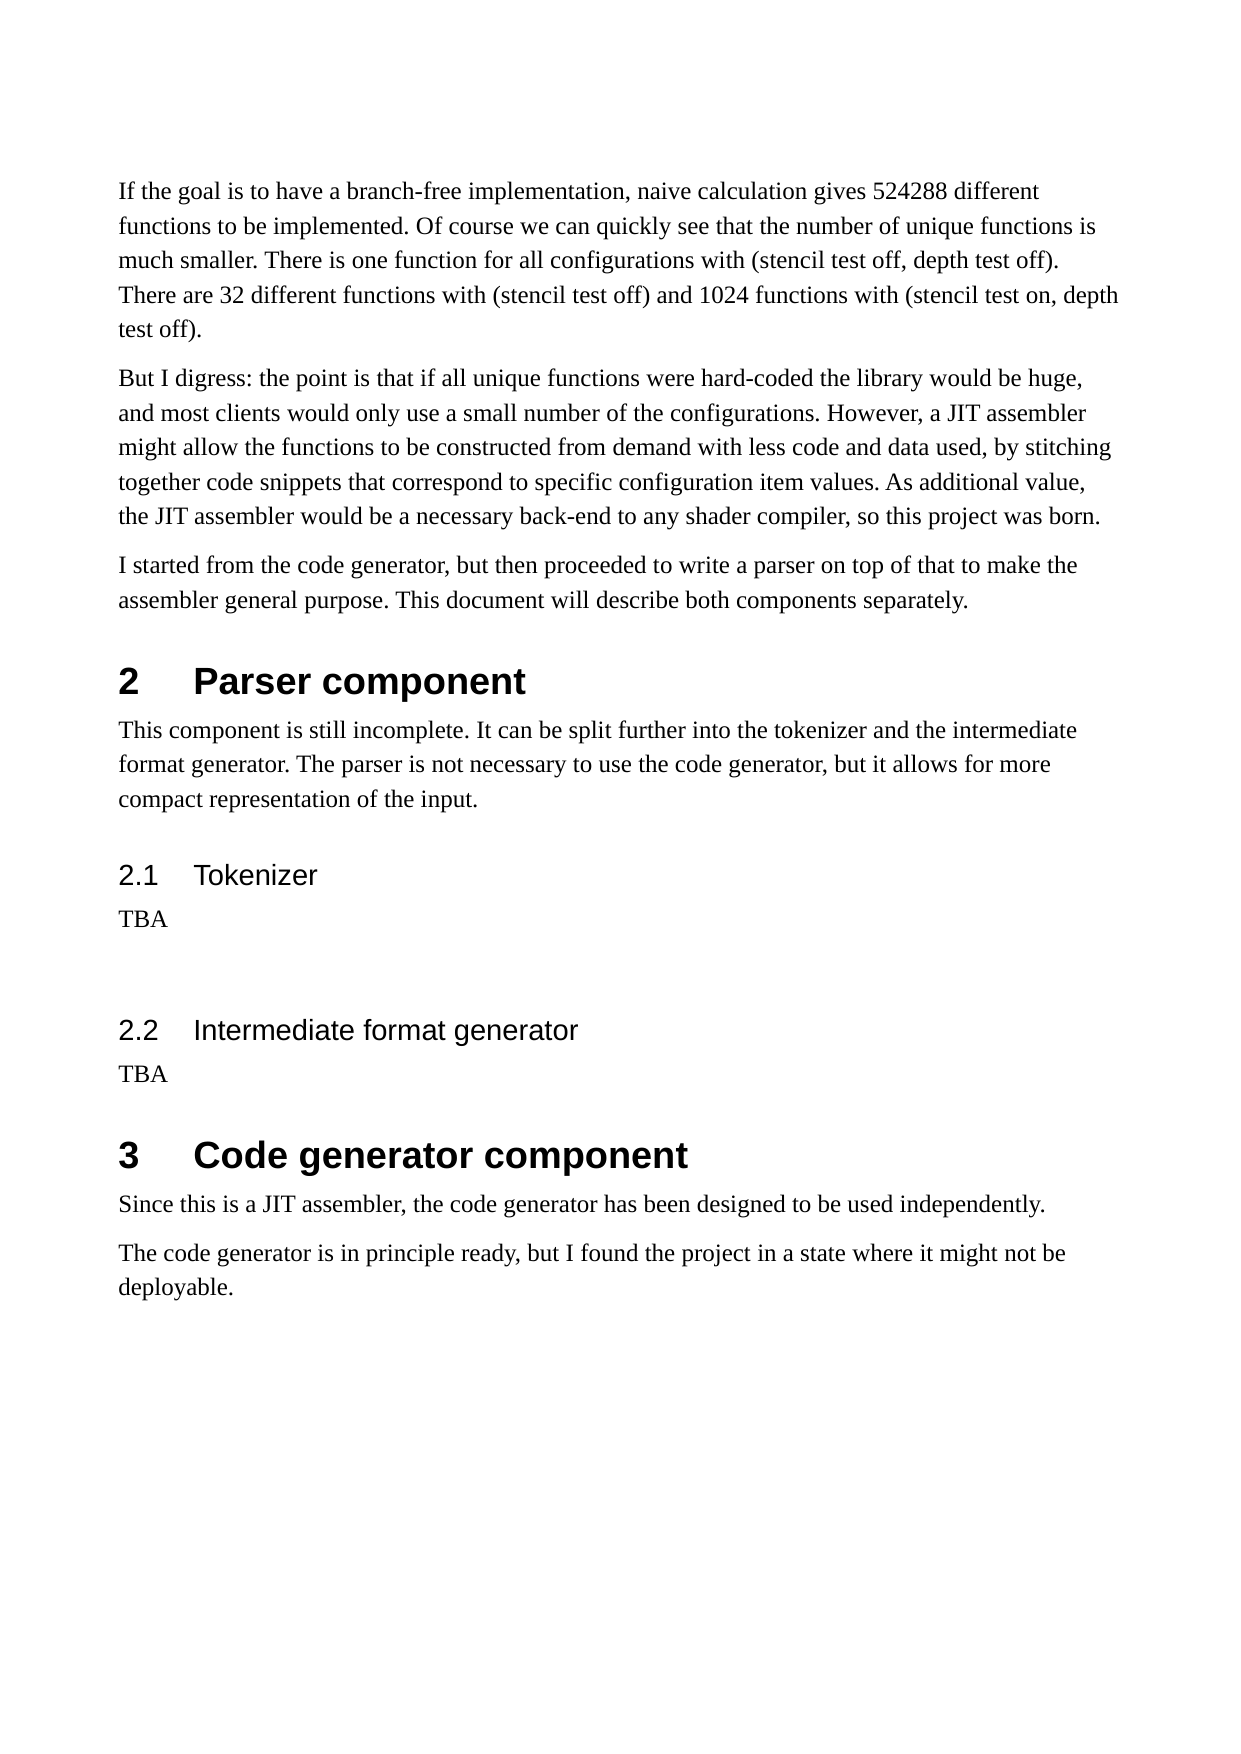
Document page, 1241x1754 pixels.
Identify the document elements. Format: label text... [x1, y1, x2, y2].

text This component is still incomplete. It can be split further into the tokenizer and the intermediate format generator. The parser is not necessary to use the code generator, but it allows for more compact representation of the input. [118, 715, 1122, 813]
text The code generator is in principle ready, but I found the project in a state where it might not be deployable. [118, 1238, 1122, 1301]
text If the goal is to have a branch-free implementation, naive calculation gives 524288 different functions to be implemented. Of course we can quickly see that the number of unique functions is much smaller. There is one function for all configurations with (stencil test off, depth test off). There are 32 different functions with (stencil test off) and 1024 functions with (stencil test on, depth test off). [118, 176, 1122, 343]
subtitle Tokenizer [118, 858, 1122, 892]
text Since this is a JIT assembler, the code generator has been designed to be used independently. [118, 1189, 1122, 1218]
subtitle Parser component [118, 659, 1122, 702]
subtitle Intermediate format generator [118, 1013, 1122, 1046]
text I started from the code generator, but then proceeded to write a parser on top of that to make the assembler general purpose. This document will describe both components separately. [118, 550, 1122, 613]
text TBA [118, 904, 1122, 967]
text But I digress: the point is that if all unique functions were hard-coded the library would be huge, and most clients would only use a small number of the configurations. However, a JIT assembler might allow the functions to be constructed from demand with less code and data used, by stitching together code snippets that correspond to specific configuration item values. As additional value, the JIT assembler would be a necessary back-end to any shader compiler, so this project was born. [118, 363, 1122, 530]
subtitle Code generator component [118, 1133, 1122, 1176]
text TBA [118, 1059, 1122, 1087]
